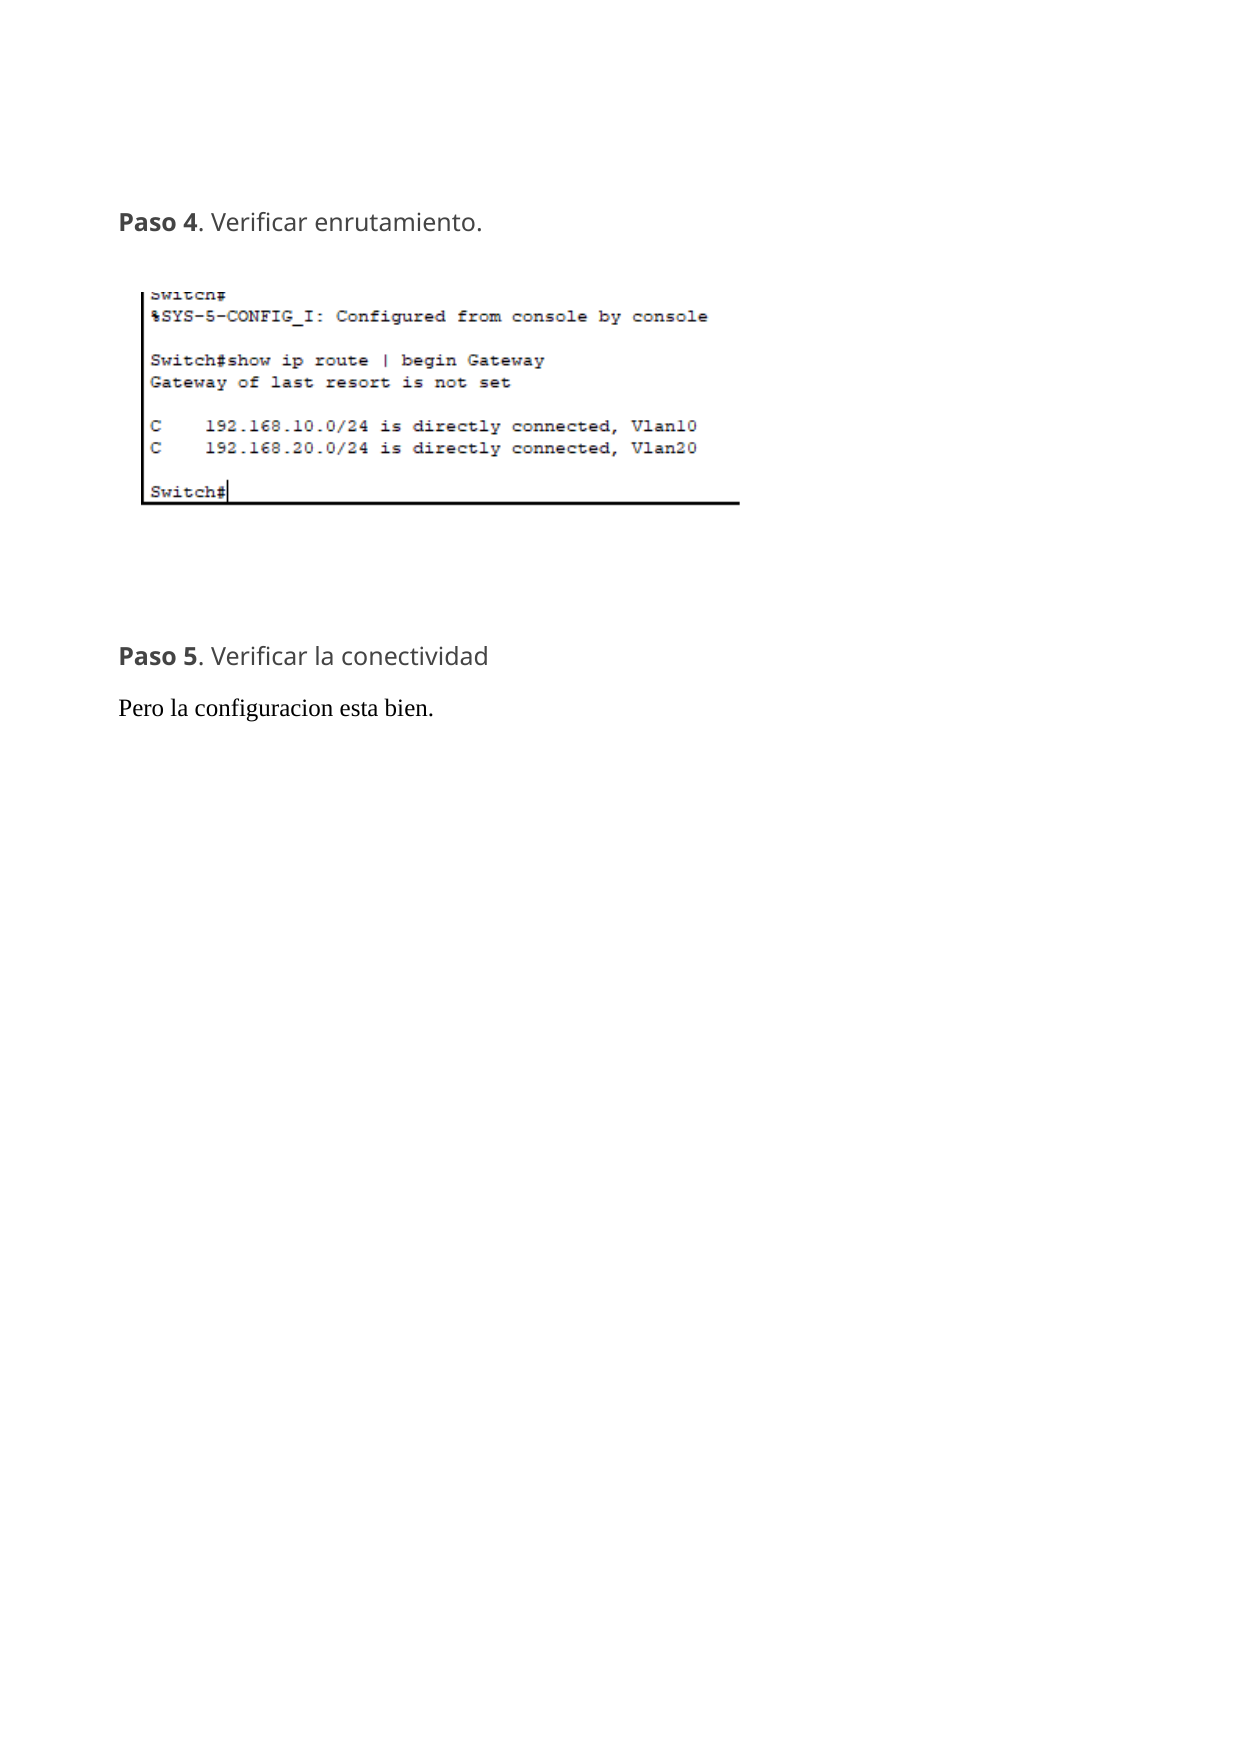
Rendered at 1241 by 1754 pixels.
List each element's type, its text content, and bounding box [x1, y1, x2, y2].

text Paso 4. Verificar enrutamiento. [118, 204, 1122, 238]
text Pero la configuracion esta bien. [118, 693, 1122, 721]
text Paso 5. Verificar la conectividad [118, 639, 1122, 673]
picture [141, 292, 740, 557]
